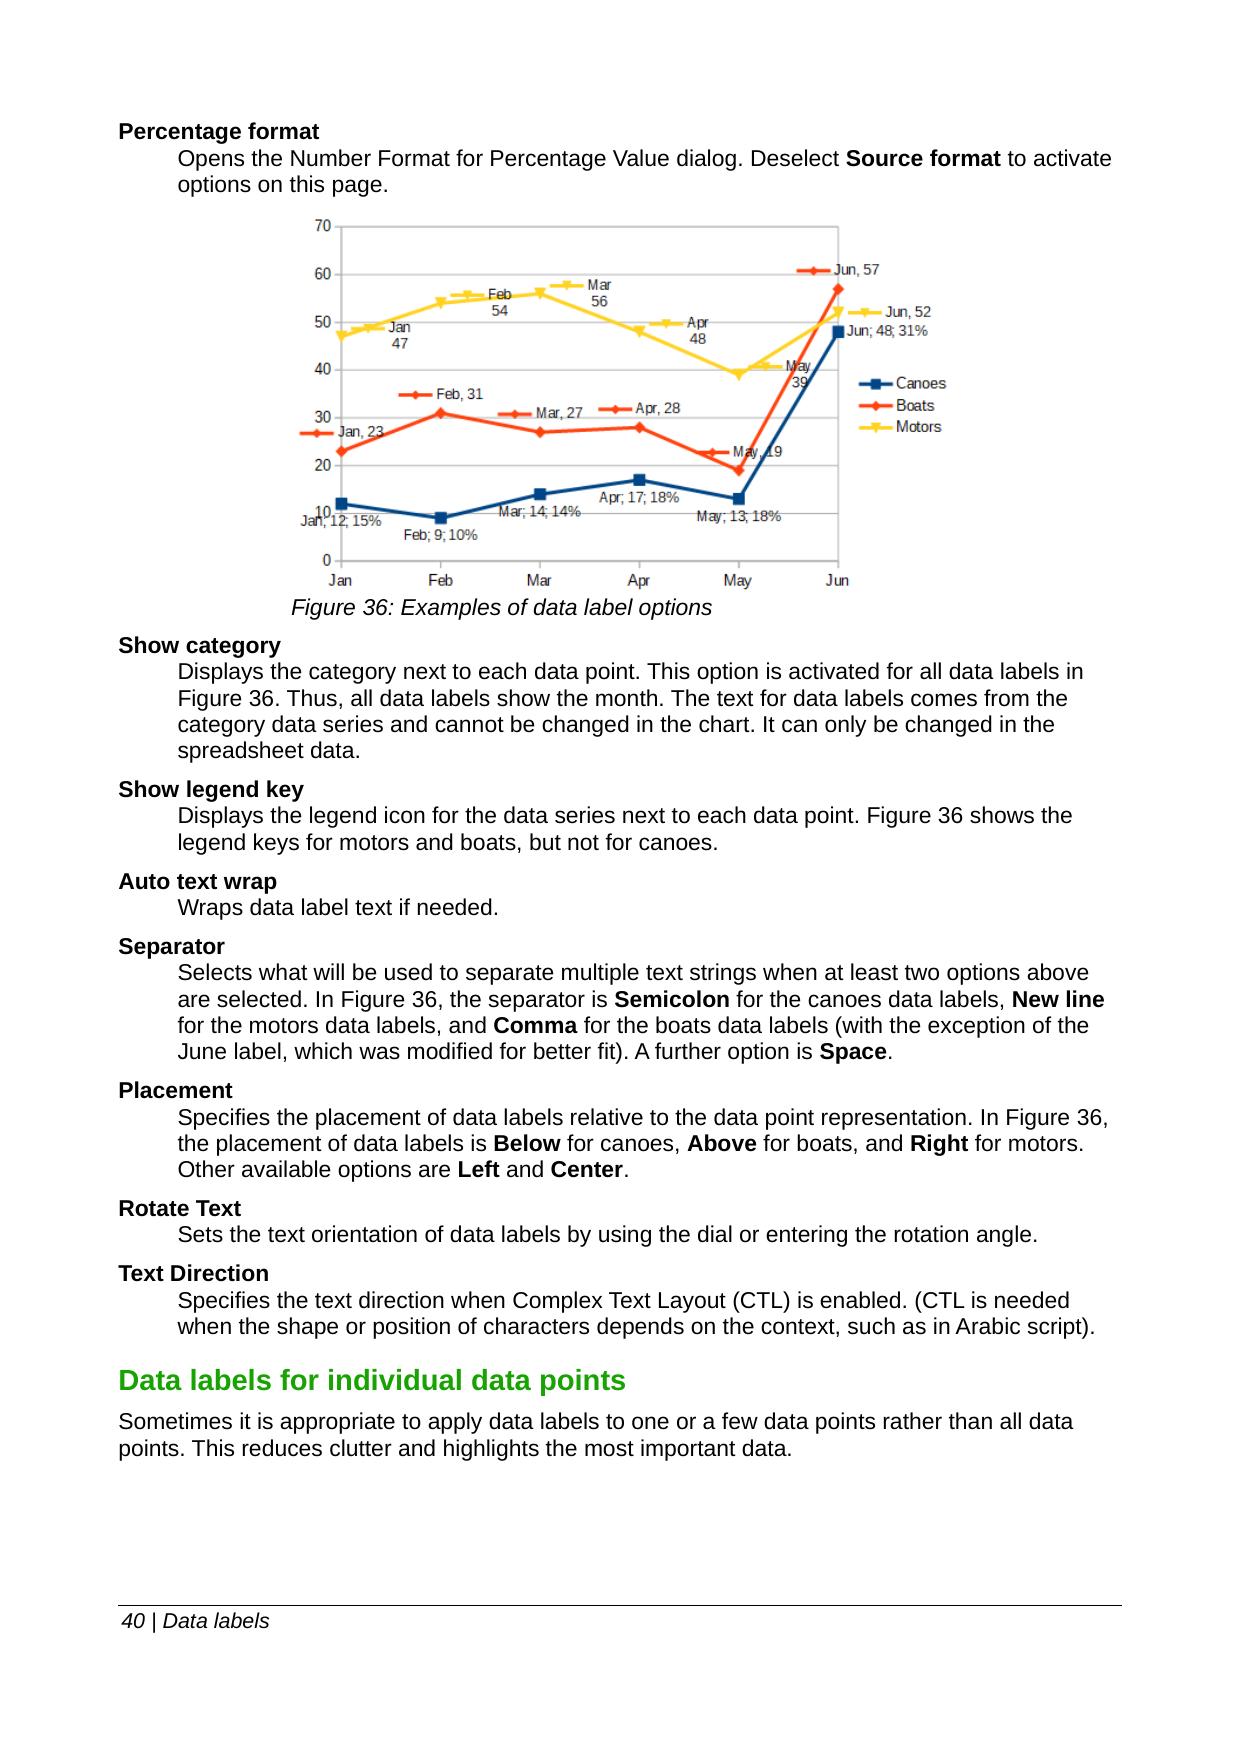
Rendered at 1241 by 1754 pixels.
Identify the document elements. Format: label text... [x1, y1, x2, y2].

text Displays the category next to each data point. This option is activated for all data labels in Figure 36. Thus, all data labels show the month. The text for data labels comes from the category data series and cannot be changed in the chart. It can only be changed in the spreadsheet data. [177, 658, 1122, 763]
text Sets the text orientation of data labels by using the dial or entering the rotation angle. [177, 1221, 1122, 1248]
text Specifies the text direction when Complex Text Layout (CTL) is enabled. (CTL is needed when the shape or position of characters depends on the context, such as in Arabic script). [177, 1287, 1122, 1339]
text Sometimes it is appropriate to apply data labels to one or a few data points rather than all data points. This reduces clutter and highlights the most important data. [118, 1408, 1122, 1461]
text Show legend key [118, 776, 1122, 802]
text Placement [118, 1077, 1122, 1103]
text Auto text wrap [118, 868, 1122, 894]
text Opens the Number Format for Percentage Value dialog. Deselect Source format to activate options on this page. [177, 144, 1122, 197]
text Rotate Text [118, 1195, 1122, 1221]
text Separator [118, 933, 1122, 959]
text Figure 36: Examples of data label options [291, 594, 949, 620]
text Selects what will be used to separate multiple text strings when at least two options above are selected. In Figure 36, the separator is Semicolon for the canoes data labels, New line for the motors data labels, and Comma for the boats data labels (with the exception of the June label, which was modified for better fit). A further option is Space. [177, 959, 1122, 1064]
text Text Direction [118, 1260, 1122, 1287]
text Specifies the placement of data labels relative to the data point representation. In Figure 36, the placement of data labels is Below for canoes, Above for boats, and Right for motors. Other available options are Left and Center. [177, 1103, 1122, 1182]
text Wraps data label text if needed. [177, 894, 1122, 920]
text Percentage format [118, 118, 1122, 144]
text Displays the legend icon for the data series next to each data point. Figure 36 shows the legend keys for motors and boats, but not for canoes. [177, 802, 1122, 855]
picture [290, 209, 950, 594]
subtitle Data labels for individual data points [118, 1363, 1122, 1396]
text Show category [118, 632, 1122, 658]
